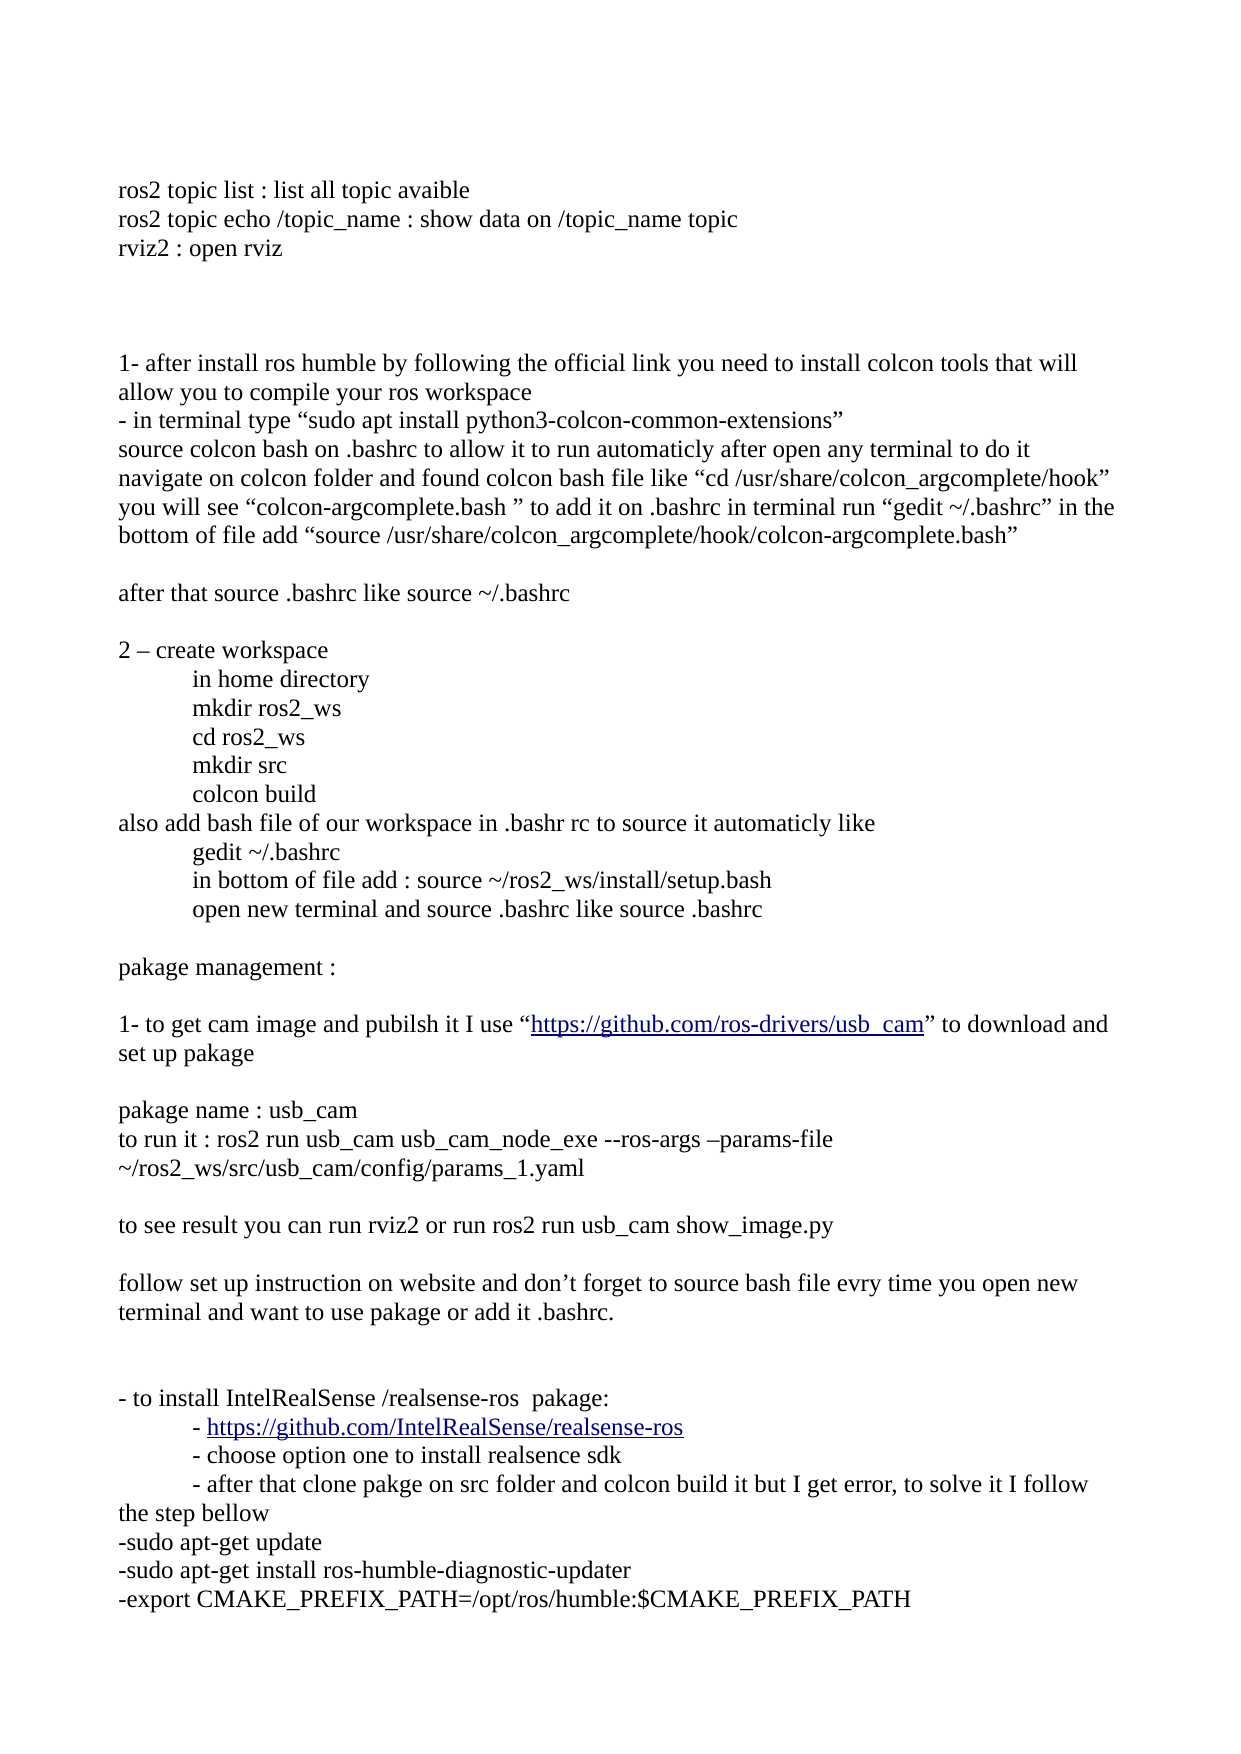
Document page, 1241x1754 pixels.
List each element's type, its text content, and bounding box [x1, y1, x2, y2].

text in home directory [118, 664, 1122, 693]
text mkdir ros2_ws [118, 693, 1122, 722]
text to see result you can run rviz2 or run ros2 run usb_cam show_image.py [118, 1211, 1122, 1239]
text cd ros2_ws [118, 722, 1122, 751]
text 1- after install ros humble by following the official link you need to install colcon tools that will allow you to compile your ros workspace [118, 348, 1122, 406]
text 1- to get cam image and pubilsh it I use “https://github.com/ros-drivers/usb_cam” to download and set up pakage [118, 1009, 1122, 1067]
text mkdir src [118, 751, 1122, 779]
text -sudo apt-get install ros-humble-diagnostic-updater [118, 1556, 1122, 1584]
text gedit ~/.bashrc [118, 837, 1122, 866]
text - choose option one to install realsence sdk [118, 1441, 1122, 1469]
text pakage management : [118, 952, 1122, 981]
text also add bash file of our workspace in .bashr rc to source it automaticly like [118, 808, 1122, 837]
text navigate on colcon folder and found colcon bash file like “cd /usr/share/colcon_argcomplete/hook” you will see “colcon-argcomplete.bash ” to add it on .bashrc in terminal run “gedit ~/.bashrc” in the bottom of file add “source /usr/share/colcon_argcomplete/hook/colcon-argcomplete.bash” [118, 463, 1122, 549]
text - https://github.com/IntelRealSense/realsense-ros [118, 1412, 1122, 1441]
text open new terminal and source .bashrc like source .bashrc [118, 894, 1122, 923]
text follow set up instruction on website and don’t forget to source bash file evry time you open new terminal and want to use pakage or add it .bashrc. [118, 1268, 1122, 1326]
text after that source .bashrc like source ~/.bashrc [118, 578, 1122, 607]
text in bottom of file add : source ~/ros2_ws/install/setup.bash [118, 866, 1122, 894]
text - to install IntelRealSense /realsense-ros pakage: [118, 1383, 1122, 1412]
text - after that clone pakge on src folder and colcon build it but I get error, to solve it I follow the step bellow [118, 1469, 1122, 1527]
text - in terminal type “sudo apt install python3-colcon-common-extensions” [118, 406, 1122, 434]
text rviz2 : open rviz [118, 233, 1122, 262]
text source colcon bash on .bashrc to allow it to run automaticly after open any terminal to do it [118, 434, 1122, 463]
text ros2 topic list : list all topic avaible [118, 176, 1122, 204]
text 2 – create workspace [118, 636, 1122, 664]
text -sudo apt-get update [118, 1527, 1122, 1556]
text to run it : ros2 run usb_cam usb_cam_node_exe --ros-args –params-file ~/ros2_ws/src/usb_cam/config/params_1.yaml [118, 1124, 1122, 1182]
text colcon build [118, 779, 1122, 808]
text pakage name : usb_cam [118, 1096, 1122, 1124]
text -export CMAKE_PREFIX_PATH=/opt/ros/humble:$CMAKE_PREFIX_PATH [118, 1584, 1122, 1613]
text ros2 topic echo /topic_name : show data on /topic_name topic [118, 204, 1122, 233]
